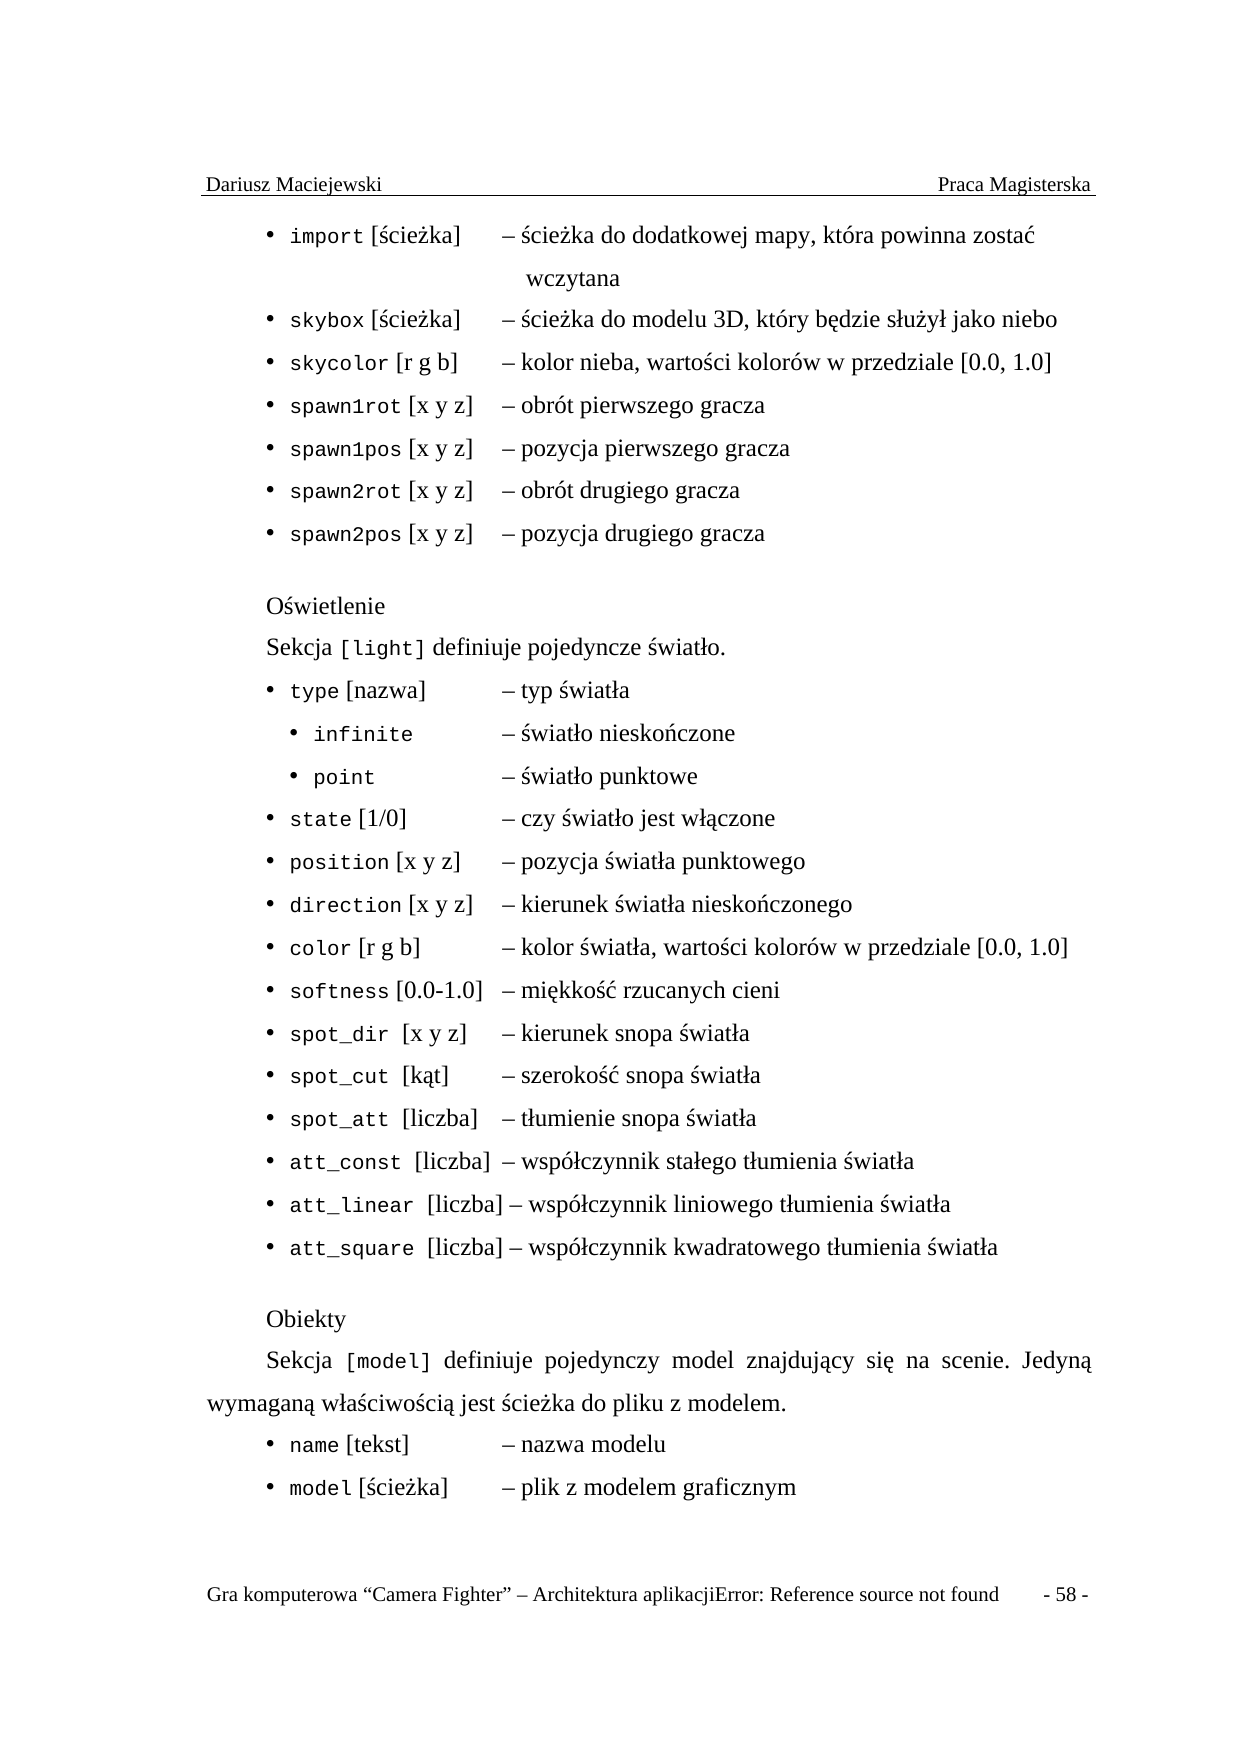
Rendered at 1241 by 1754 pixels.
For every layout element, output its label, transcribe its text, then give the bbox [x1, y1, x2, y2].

text Sekcja [light] definiuje pojedyncze światło. [207, 633, 1092, 662]
list att_square [liczba] – współczynnik kwadratowego tłumienia światła [266, 1233, 1092, 1261]
list spot_att [liczba] – tłumienie snopa światła [266, 1104, 1092, 1133]
list state [1/0] – czy światło jest włączone [266, 804, 1092, 833]
text Oświetlenie [207, 592, 1092, 619]
list spawn2rot [x y z] – obrót drugiego gracza [266, 477, 1092, 505]
text Sekcja [model] definiuje pojedynczy model znajdujący się na scenie. Jedyną wymaganą właściwością jest ścieżka do pliku z modelem. [207, 1347, 1092, 1417]
list softness [0.0-1.0] – miękkość rzucanych cieni [266, 976, 1092, 1004]
list att_linear [liczba] – współczynnik liniowego tłumienia światła [266, 1190, 1092, 1218]
list infinite – światło nieskończone [289, 719, 1092, 747]
list name [tekst] – nazwa modelu [266, 1431, 1092, 1459]
list point – światło punktowe [289, 762, 1092, 790]
list spawn1rot [x y z] – obrót pierwszego gracza [266, 391, 1092, 419]
text Obiekty [207, 1305, 1092, 1333]
list direction [x y z] – kierunek światła nieskończonego [266, 890, 1092, 919]
list skybox [ścieżka] – ścieżka do modelu 3D, który będzie służył jako niebo [266, 305, 1092, 334]
list model [ścieżka] – plik z modelem graficznym [266, 1473, 1092, 1502]
list import [ścieżka] – ścieżka do dodatkowej mapy, która powinna zostać wczytana [266, 221, 1092, 292]
list att_const [liczba] – współczynnik stałego tłumienia światła [266, 1147, 1092, 1176]
list spot_cut [kąt] – szerokość snopa światła [266, 1061, 1092, 1090]
list type [nazwa] – typ światła [266, 676, 1092, 705]
list spot_dir [x y z] – kierunek snopa światła [266, 1019, 1092, 1047]
list spawn1pos [x y z] – pozycja pierwszego gracza [266, 434, 1092, 462]
list color [r g b] – kolor światła, wartości kolorów w przedziale [0.0, 1.0] [266, 933, 1092, 962]
list skycolor [r g b] – kolor nieba, wartości kolorów w przedziale [0.0, 1.0] [266, 348, 1092, 377]
list spawn2pos [x y z] – pozycja drugiego gracza [266, 519, 1092, 548]
list position [x y z] – pozycja światła punktowego [266, 847, 1092, 876]
